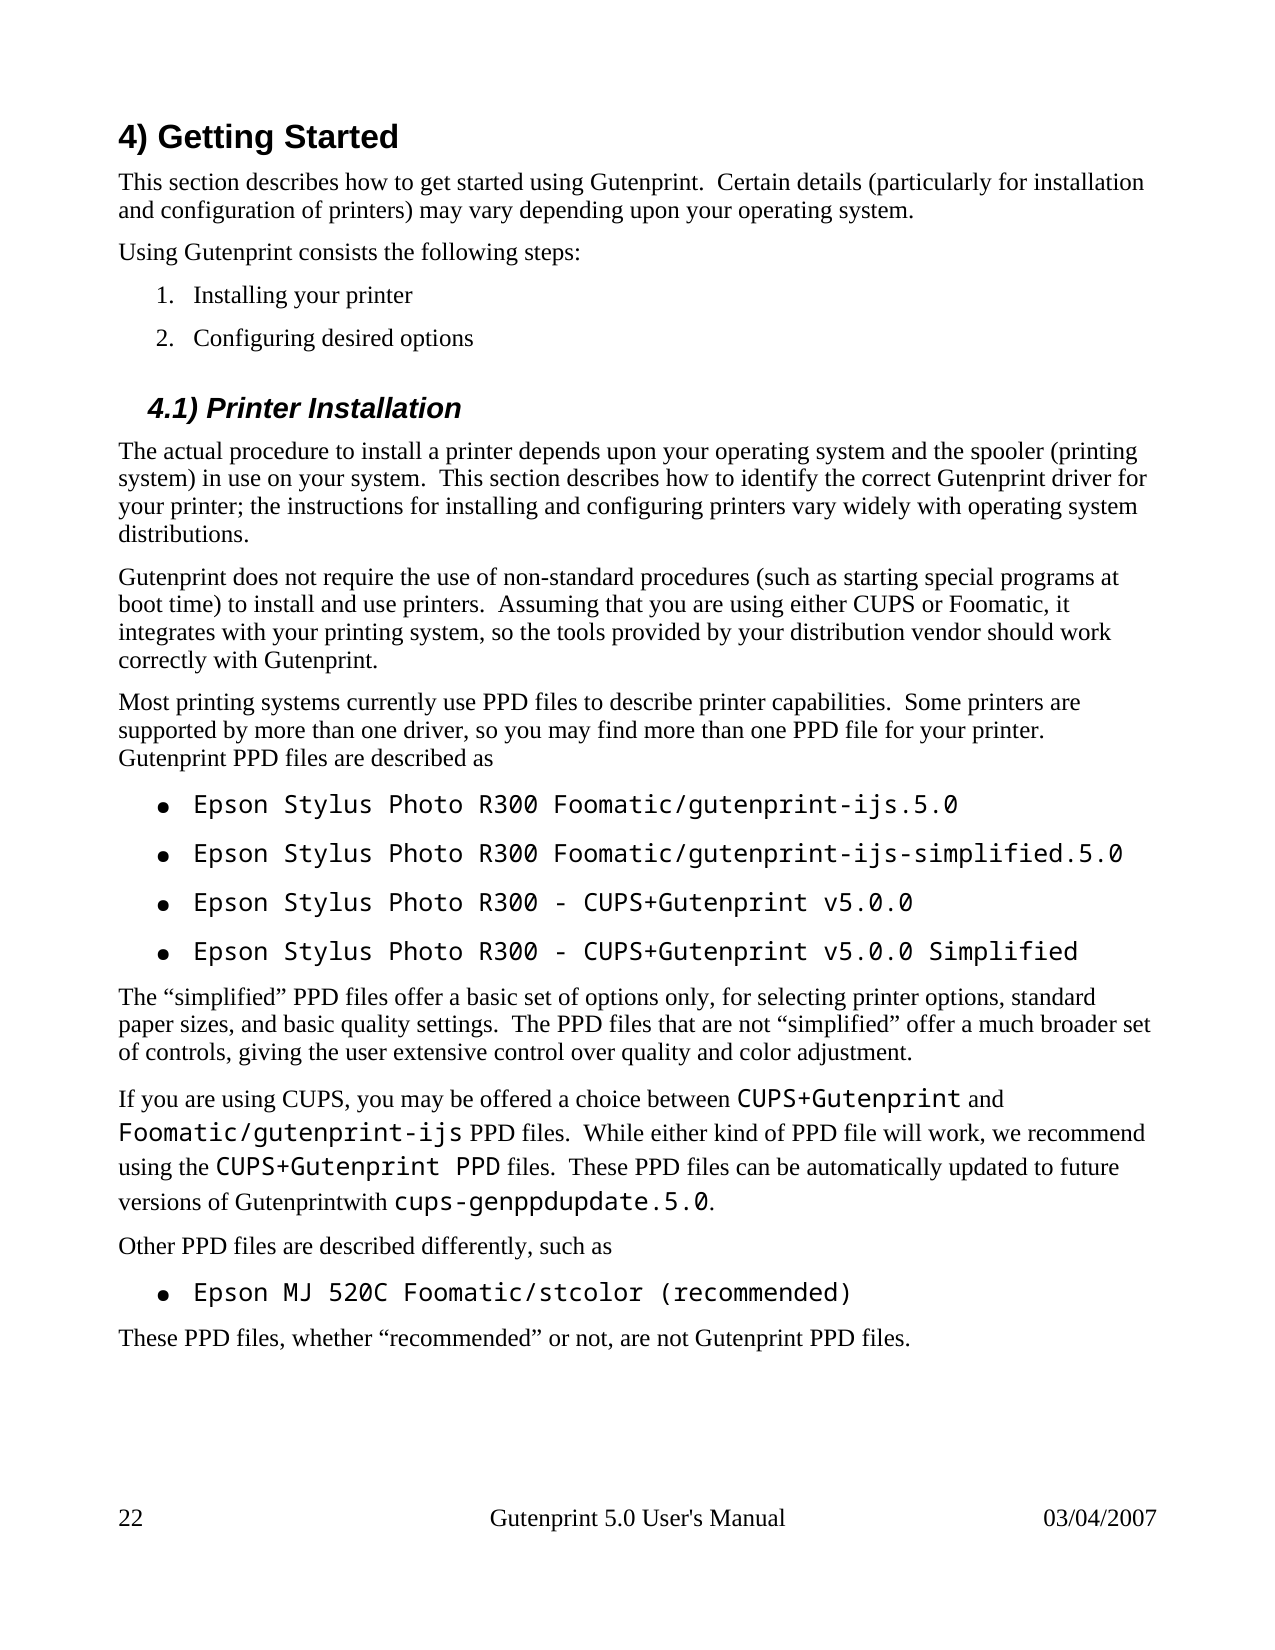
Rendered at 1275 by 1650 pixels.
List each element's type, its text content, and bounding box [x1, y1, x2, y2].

text If you are using CUPS, you may be offered a choice between CUPS+Gutenprint and Foomatic/gutenprint-ijs PPD files. While either kind of PPD file will work, we recommend using the CUPS+Gutenprint PPD files. These PPD files can be automatically updated to future versions of Gutenprintwith cups-genppdupdate.5.0. [118, 1081, 1157, 1217]
text This section describes how to get started using Gutenprint. Certain details (particularly for installation and configuration of printers) may vary depending upon your operating system. [118, 168, 1157, 223]
text These PPD files, whether “recommended” or not, are not Gutenprint PPD files. [118, 1324, 1157, 1352]
text Gutenprint does not require the use of non-standard procedures (such as starting special programs at boot time) to install and use printers. Assuming that you are using either CUPS or Foomatic, it integrates with your printing system, so the tools provided by your distribution vendor should work correctly with Gutenprint. [118, 563, 1157, 673]
subtitle Printer Installation [148, 392, 1157, 424]
text Other PPD files are described differently, such as [118, 1232, 1157, 1260]
list Epson Stylus Photo R300 Foomatic/gutenprint-ijs-simplified.5.0 [156, 836, 1157, 870]
text Using Gutenprint consists the following steps: [118, 238, 1157, 266]
list Epson Stylus Photo R300 Foomatic/gutenprint-ijs.5.0 [156, 787, 1157, 821]
subtitle Getting Started [118, 118, 1157, 156]
list Epson MJ 520C Foomatic/stcolor (recommended) [156, 1275, 1157, 1309]
text The actual procedure to install a printer depends upon your operating system and the spooler (printing system) in use on your system. This section describes how to identify the correct Gutenprint driver for your printer; the instructions for installing and configuring printers vary widely with operating system distributions. [118, 437, 1157, 548]
list Configuring desired options [156, 324, 1157, 352]
text Most printing systems currently use PPD files to describe printer capabilities. Some printers are supported by more than one driver, so you may find more than one PPD file for your printer. Gutenprint PPD files are described as [118, 688, 1157, 772]
list Installing your printer [156, 281, 1157, 309]
text The “simplified” PPD files offer a basic set of options only, for selecting printer options, standard paper sizes, and basic quality settings. The PPD files that are not “simplified” offer a much broader set of controls, giving the user extensive control over quality and color adjustment. [118, 983, 1157, 1066]
list Epson Stylus Photo R300 - CUPS+Gutenprint v5.0.0 Simplified [156, 934, 1157, 968]
list Epson Stylus Photo R300 - CUPS+Gutenprint v5.0.0 [156, 885, 1157, 919]
